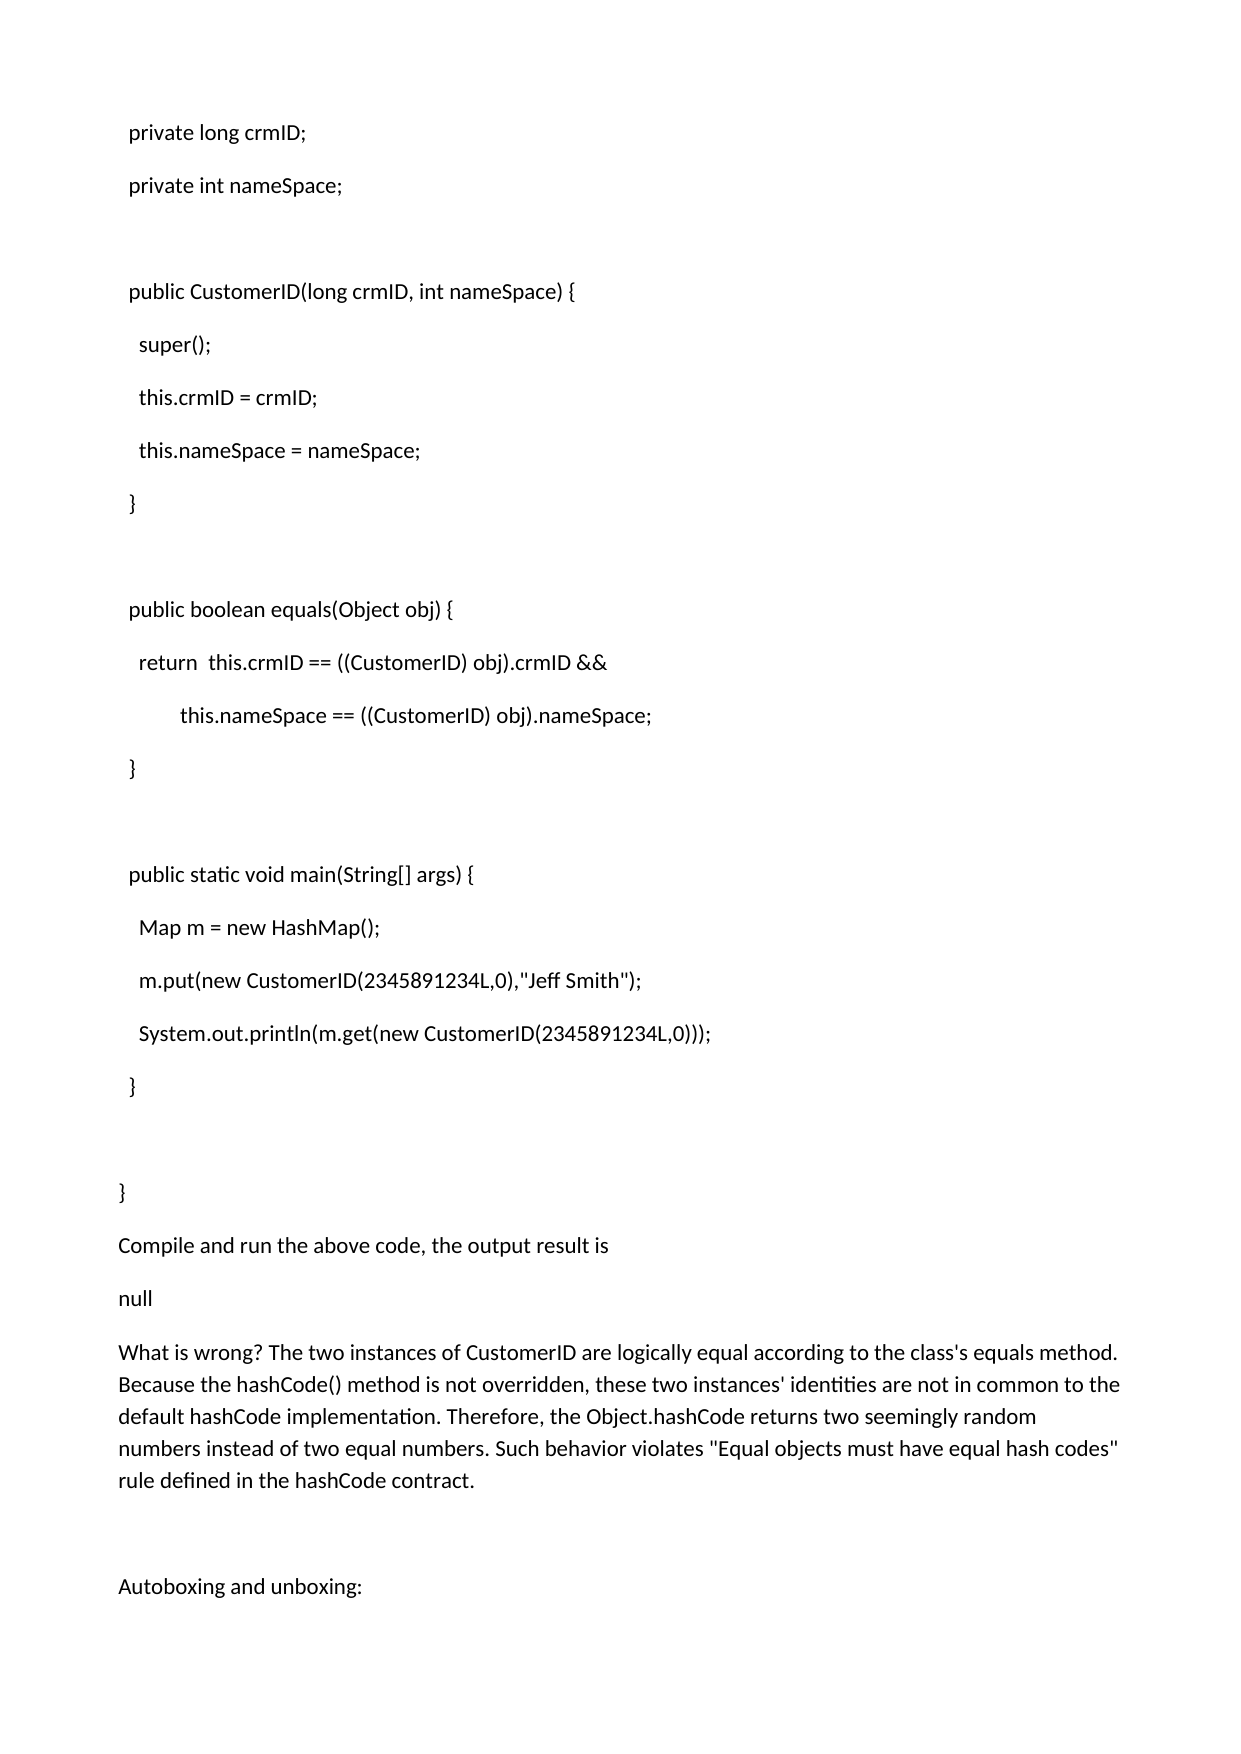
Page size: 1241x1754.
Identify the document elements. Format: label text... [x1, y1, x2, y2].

text Compile and run the above code, the output result is [118, 1232, 1122, 1259]
text public boolean equals(Object obj) { [118, 595, 1122, 623]
text } [118, 489, 1122, 517]
text What is wrong? The two instances of CustomerID are logically equal according to the class's equals method. Because the hashCode() method is not overridden, these two instances' identities are not in common to the default hashCode implementation. Therefore, the Object.hashCode returns two seemingly random numbers instead of two equal numbers. Such behavior violates "Equal objects must have equal hash codes" rule defined in the hashCode contract. [118, 1338, 1122, 1494]
text Autoboxing and unboxing: [118, 1572, 1122, 1600]
text } [118, 1072, 1122, 1101]
text public static void main(String[] args) { [118, 860, 1122, 888]
text this.nameSpace == ((CustomerID) obj).nameSpace; [118, 701, 1122, 729]
text Map m = new HashMap(); [118, 913, 1122, 941]
text private long crmID; [118, 118, 1122, 146]
text super(); [118, 330, 1122, 358]
text } [118, 754, 1122, 782]
text null [118, 1284, 1122, 1313]
text System.out.println(m.get(new CustomerID(2345891234L,0))); [118, 1019, 1122, 1047]
text this.crmID = crmID; [118, 383, 1122, 411]
text private int nameSpace; [118, 171, 1122, 199]
text } [118, 1178, 1122, 1207]
text return this.crmID == ((CustomerID) obj).crmID && [118, 648, 1122, 676]
text public CustomerID(long crmID, int nameSpace) { [118, 277, 1122, 305]
text this.nameSpace = nameSpace; [118, 436, 1122, 464]
text m.put(new CustomerID(2345891234L,0),"Jeff Smith"); [118, 966, 1122, 994]
